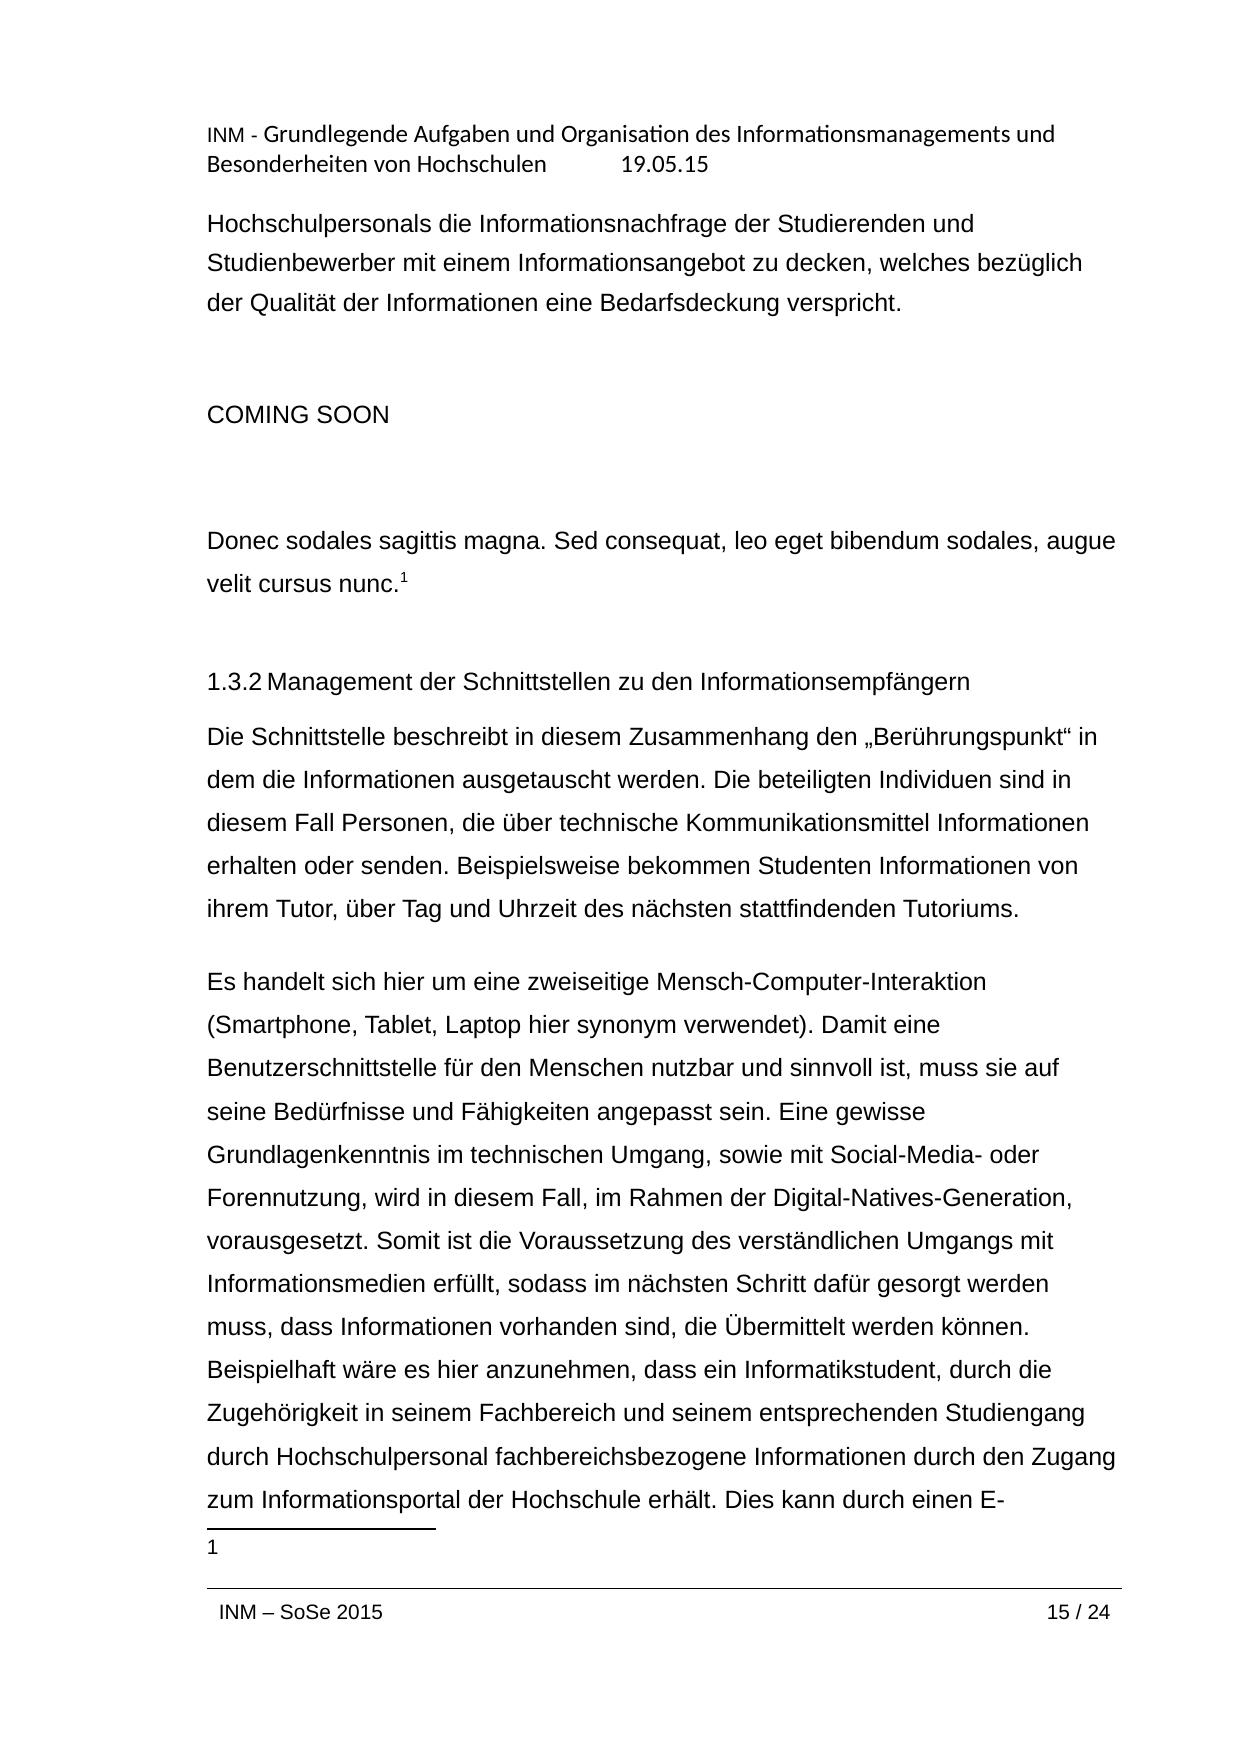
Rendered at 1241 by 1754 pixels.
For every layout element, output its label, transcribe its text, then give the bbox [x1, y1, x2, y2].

text Hochschulpersonals die Informationsnachfrage der Studierenden und Studienbewerber mit einem Informationsangebot zu decken, welches bezüglich der Qualität der Informationen eine Bedarfsdeckung verspricht. [207, 209, 1122, 317]
text Die Schnittstelle beschreibt in diesem Zusammenhang den „Berührungspunkt“ in dem die Informationen ausgetauscht werden. Die beteiligten Individuen sind in diesem Fall Personen, die über technische Kommunikationsmittel Informationen erhalten oder senden. Beispielsweise bekommen Studenten Informationen von ihrem Tutor, über Tag und Uhrzeit des nächsten stattfindenden Tutoriums. [207, 722, 1122, 923]
text Es handelt sich hier um eine zweiseitige Mensch-Computer-Interaktion (Smartphone, Tablet, Laptop hier synonym verwendet). Damit eine Benutzerschnittstelle für den Menschen nutzbar und sinnvoll ist, muss sie auf seine Bedürfnisse und Fähigkeiten angepasst sein. Eine gewisse Grundlagenkenntnis im technischen Umgang, sowie mit Social-Media- oder Forennutzung, wird in diesem Fall, im Rahmen der Digital-Natives-Generation, vorausgesetzt. Somit ist die Voraussetzung des verständlichen Umgangs mit Informationsmedien erfüllt, sodass im nächsten Schritt dafür gesorgt werden muss, dass Informationen vorhanden sind, die Übermittelt werden können. Beispielhaft wäre es hier anzunehmen, dass ein Informatikstudent, durch die Zugehörigkeit in seinem Fachbereich und seinem entsprechenden Studiengang durch Hochschulpersonal fachbereichsbezogene Informationen durch den Zugang zum Informationsportal der Hochschule erhält. Dies kann durch einen E- [207, 967, 1122, 1513]
text COMING SOON [207, 400, 1122, 429]
subtitle 1.3.2 Management der Schnittstellen zu den Informationsempfängern [207, 666, 1122, 695]
text Donec sodales sagittis magna. Sed consequat, leo eget bibendum sodales, augue velit cursus nunc. [207, 526, 1122, 598]
